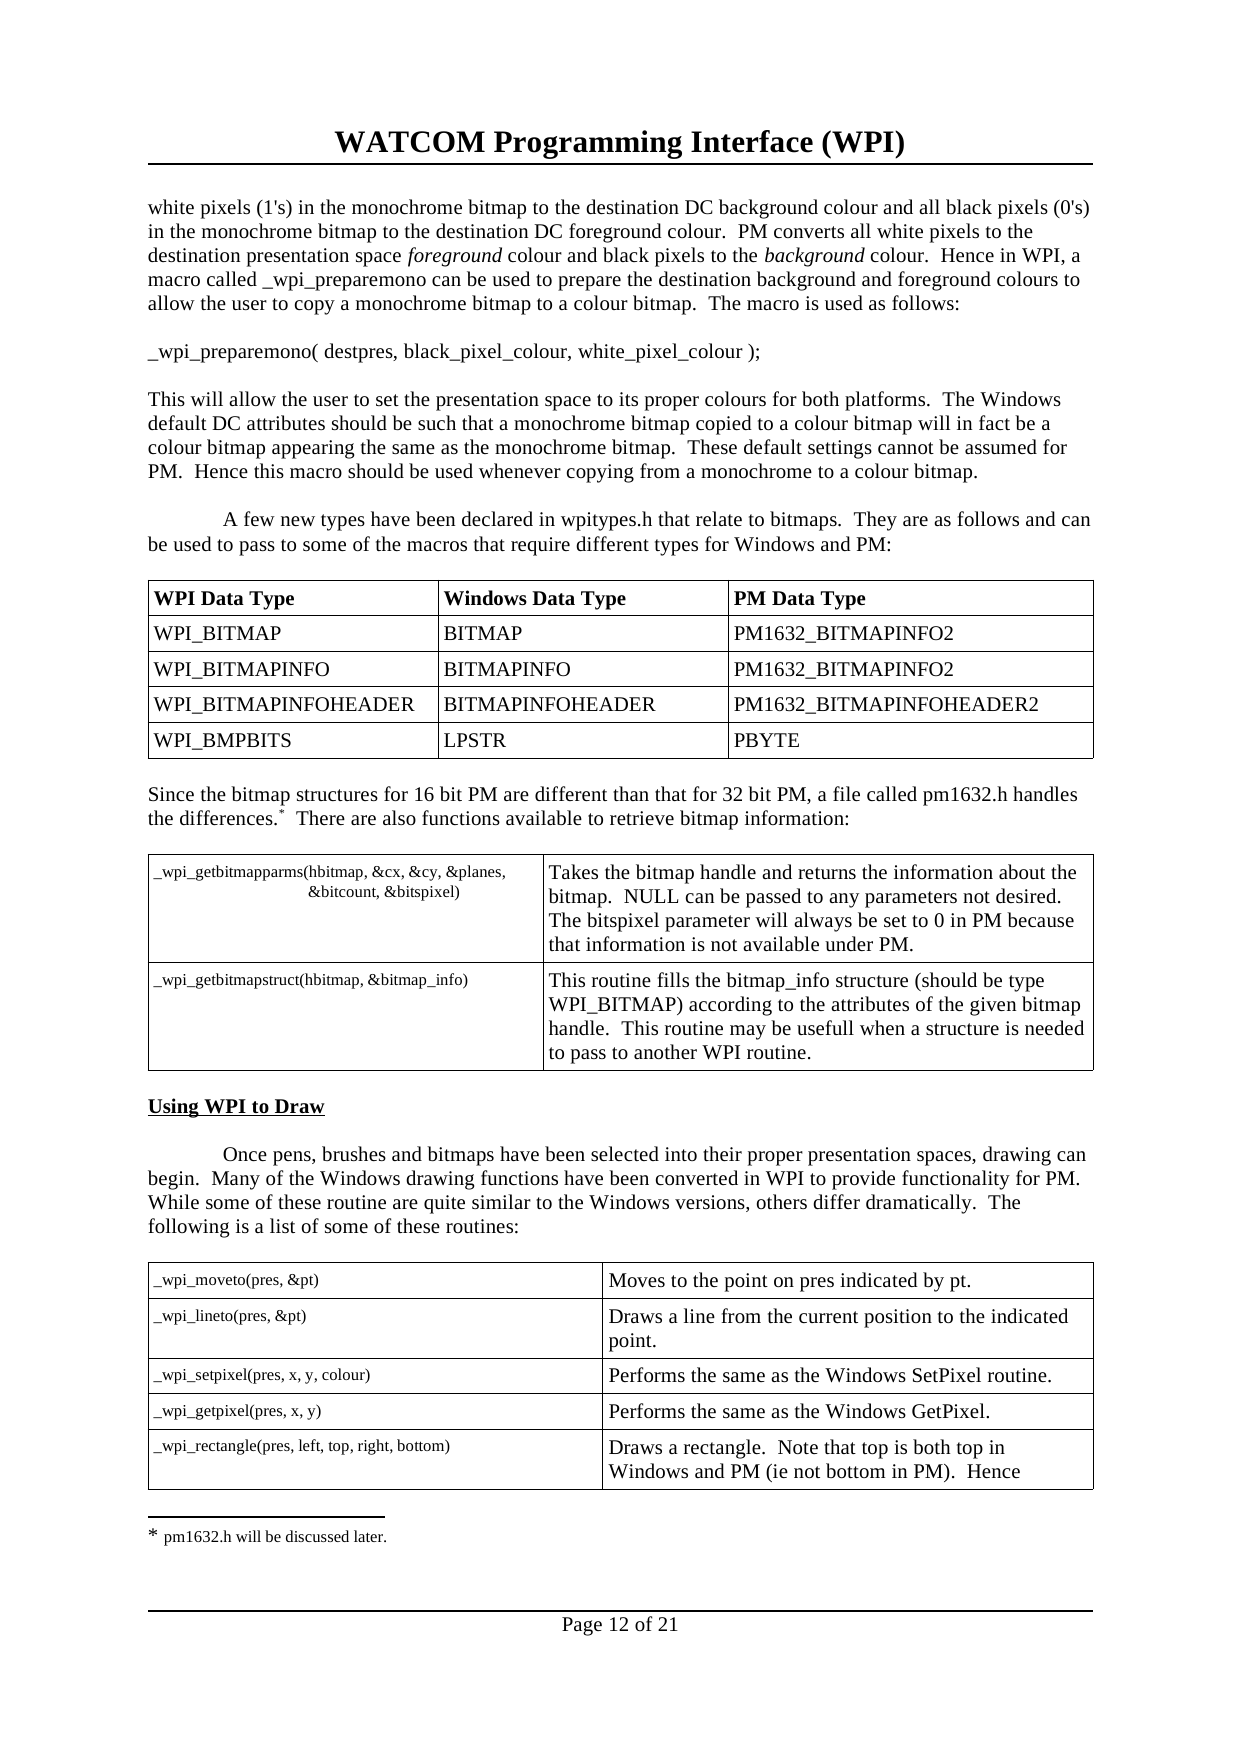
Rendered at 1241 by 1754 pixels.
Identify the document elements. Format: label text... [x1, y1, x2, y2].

table_cell LPSTR [439, 723, 728, 758]
table_cell BITMAPINFOHEADER [439, 687, 728, 722]
text white pixels (1's) in the monochrome bitmap to the destination DC background colour and all black pixels (0's) in the monochrome bitmap to the destination DC foreground colour. PM converts all white pixels to the destination presentation space foreground colour and black pixels to the background colour. Hence in WPI, a macro called _wpi_preparemono can be used to prepare the destination background and foreground colours to allow the user to copy a monochrome bitmap to a colour bitmap. The macro is used as follows: [148, 194, 1093, 315]
table_cell Performs the same as the Windows GetPixel. [603, 1394, 1093, 1429]
table_cell BITMAPINFO [439, 652, 728, 686]
table_cell BITMAP [439, 616, 728, 651]
table_header Moves to the point on pres indicated by pt. [603, 1263, 1093, 1298]
table_cell _wpi_setpixel(pres, x, y, colour) [149, 1359, 602, 1393]
text Using WPI to Draw [148, 1094, 1093, 1118]
text Once pens, brushes and bitmaps have been selected into their proper presentation spaces, drawing can begin. Many of the Windows drawing functions have been converted in WPI to provide functionality for PM. While some of these routine are quite similar to the Windows versions, others differ dramatically. The following is a list of some of these routines: [148, 1142, 1093, 1238]
table_header WPI Data Type [149, 581, 438, 615]
table_cell WPI_BITMAPINFOHEADER [149, 687, 438, 722]
table_cell PM1632_BITMAPINFO2 [729, 652, 1093, 686]
table_cell Draws a rectangle. Note that top is both top in Windows and PM (ie not bottom in PM). Hence [603, 1430, 1093, 1488]
table_cell Draws a line from the current position to the indicated point. [603, 1299, 1093, 1357]
text This will allow the user to set the presentation space to its proper colours for both platforms. The Windows default DC attributes should be such that a monochrome bitmap copied to a colour bitmap will in fact be a colour bitmap appearing the same as the monochrome bitmap. These default settings cannot be assumed for PM. Hence this macro should be used whenever copying from a monochrome to a colour bitmap. [148, 387, 1093, 483]
table_header Windows Data Type [439, 581, 728, 615]
table_cell _wpi_getbitmapstruct(hbitmap, &bitmap_info) [149, 963, 543, 1069]
table_cell PM1632_BITMAPINFOHEADER2 [729, 687, 1093, 722]
text A few new types have been declared in wpitypes.h that relate to bitmaps. They are as follows and can be used to pass to some of the macros that require different types for Windows and PM: [148, 507, 1093, 555]
table_header Takes the bitmap handle and returns the information about the bitmap. NULL can be passed to any parameters not desired. The bitspixel parameter will always be set to 0 in PM because that information is not available under PM. [544, 855, 1093, 962]
table_cell WPI_BMPBITS [149, 723, 438, 758]
table_cell WPI_BITMAPINFO [149, 652, 438, 686]
text pm1632.h will be discussed later. [148, 1523, 1093, 1547]
table_header _wpi_moveto(pres, &pt) [149, 1263, 602, 1298]
table_cell This routine fills the bitmap_info structure (should be type WPI_BITMAP) according to the attributes of the given bitmap handle. This routine may be usefull when a structure is needed to pass to another WPI routine. [544, 963, 1093, 1069]
table_header PM Data Type [729, 581, 1093, 615]
table_cell _wpi_rectangle(pres, left, top, right, bottom) [149, 1430, 602, 1488]
table_cell _wpi_lineto(pres, &pt) [149, 1299, 602, 1357]
text _wpi_preparemono( destpres, black_pixel_colour, white_pixel_colour ); [148, 339, 1093, 363]
table_header _wpi_getbitmapparms(hbitmap, &cx, &cy, &planes, &bitcount, &bitspixel) [149, 855, 543, 962]
table_cell Performs the same as the Windows SetPixel routine. [603, 1359, 1093, 1393]
table_cell PBYTE [729, 723, 1093, 758]
table_cell WPI_BITMAP [149, 616, 438, 651]
table_cell _wpi_getpixel(pres, x, y) [149, 1394, 602, 1429]
text Since the bitmap structures for 16 bit PM are different than that for 32 bit PM, a file called pm1632.h handles the differences. There are also functions available to retrieve bitmap information: [148, 782, 1093, 830]
table_cell PM1632_BITMAPINFO2 [729, 616, 1093, 651]
